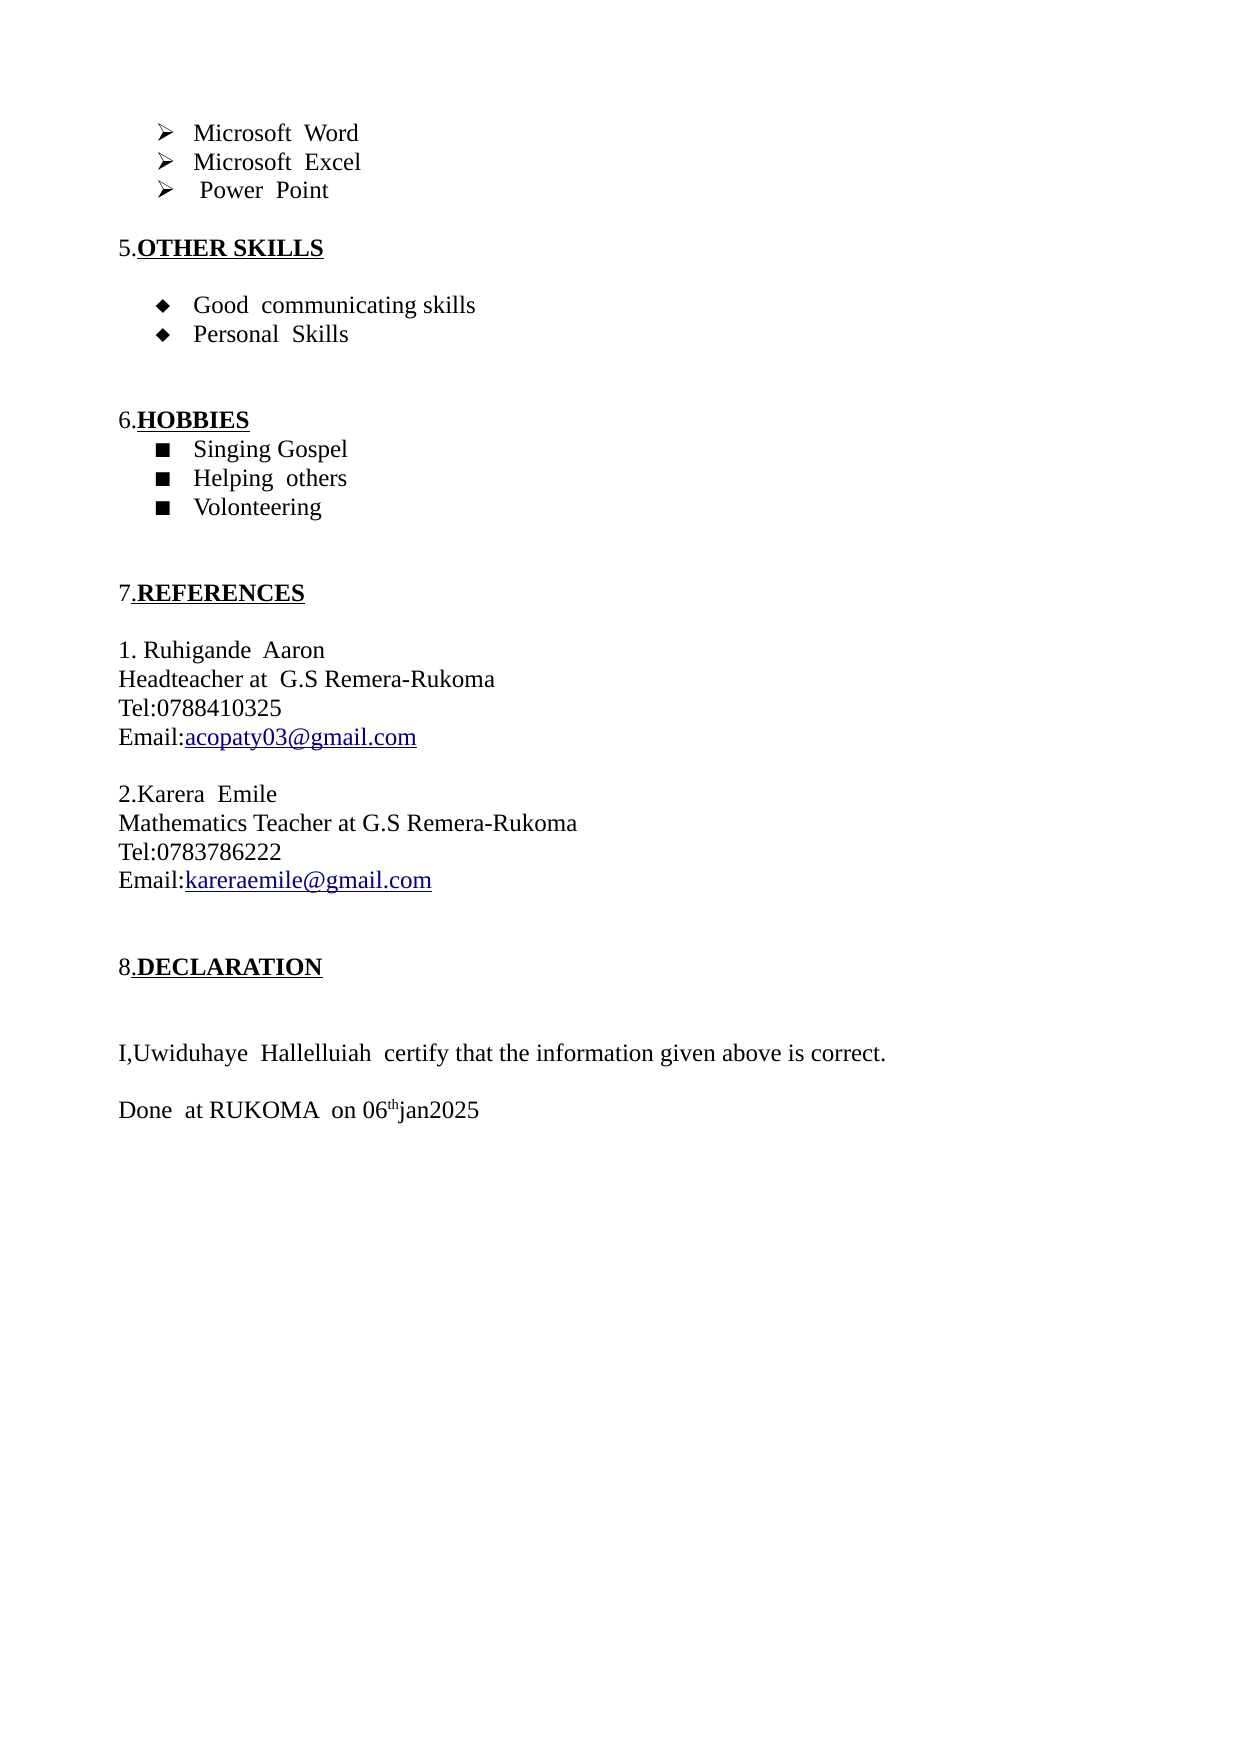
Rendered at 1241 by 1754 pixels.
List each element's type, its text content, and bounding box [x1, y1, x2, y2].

text 1. Ruhigande Aaron [118, 636, 1122, 664]
list Singing Gospel [156, 434, 1122, 463]
list Good communicating skills [156, 291, 1122, 319]
text Headteacher at G.S Remera-Rukoma [118, 664, 1122, 693]
text 7.REFERENCES [118, 578, 1122, 607]
text 6.HOBBIES [118, 406, 1122, 434]
text 5.OTHER SKILLS [118, 233, 1122, 262]
text Tel:0783786222 [118, 837, 1122, 866]
text Tel:0788410325 [118, 693, 1122, 722]
list Personal Skills [156, 319, 1122, 348]
text 2.Karera Emile [118, 779, 1122, 808]
text 8.DECLARATION [118, 952, 1122, 981]
list Power Point [156, 176, 1122, 204]
text Email:kareraemile@gmail.com [118, 866, 1122, 894]
text Done at RUKOMA on 06thjan2025 [118, 1096, 1122, 1124]
text Email:acopaty03@gmail.com [118, 722, 1122, 751]
list Microsoft Excel [156, 147, 1122, 176]
list Microsoft Word [156, 118, 1122, 147]
text Mathematics Teacher at G.S Remera-Rukoma [118, 808, 1122, 837]
list Helping others [156, 463, 1122, 492]
list Volonteering [156, 492, 1122, 521]
text I,Uwiduhaye Hallelluiah certify that the information given above is correct. [118, 1038, 1122, 1067]
